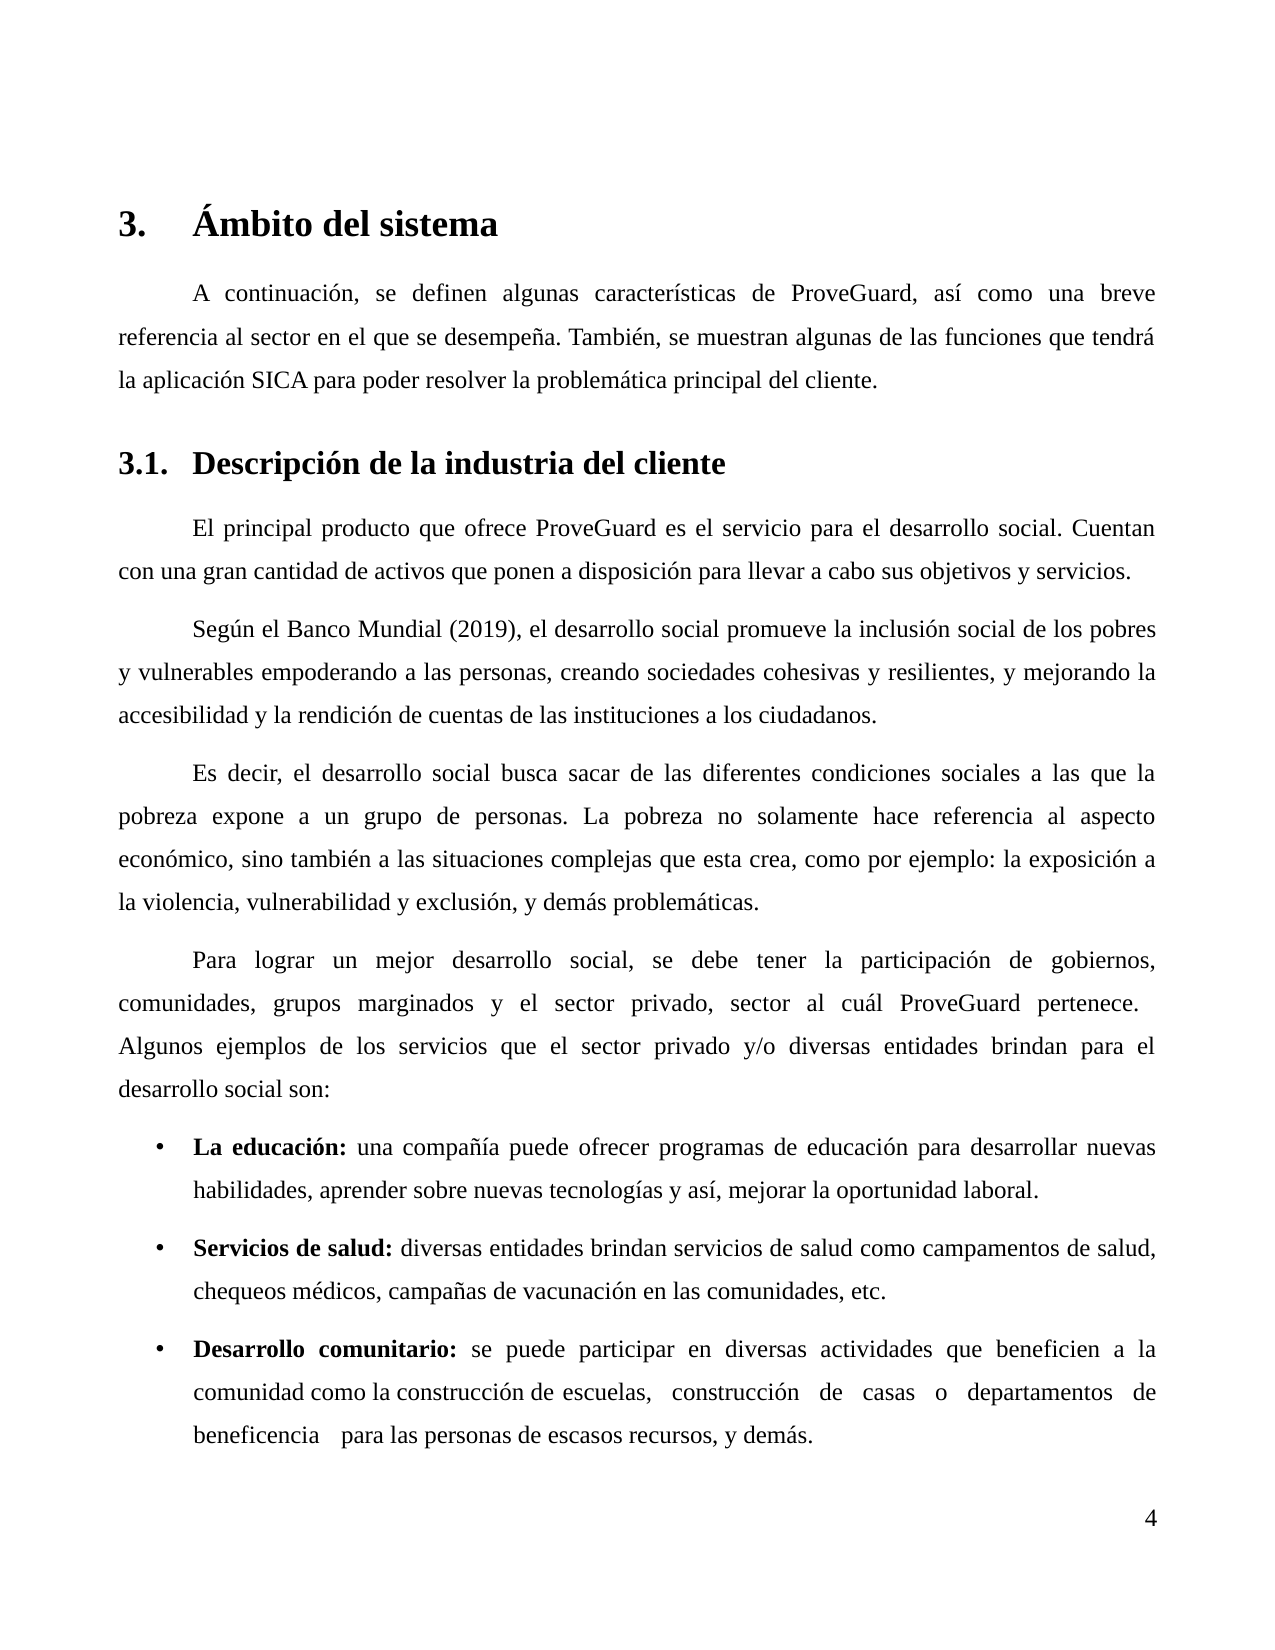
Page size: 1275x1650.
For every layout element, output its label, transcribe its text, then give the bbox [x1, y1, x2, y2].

text A continuación, se definen algunas características de ProveGuard, así como una breve referencia al sector en el que se desempeña. También, se muestran algunas de las funciones que tendrá la aplicación SICA para poder resolver la problemática principal del cliente. [118, 278, 1157, 393]
text El principal producto que ofrece ProveGuard es el servicio para el desarrollo social. Cuentan con una gran cantidad de activos que ponen a disposición para llevar a cabo sus objetivos y servicios. [118, 513, 1157, 585]
text Es decir, el desarrollo social busca sacar de las diferentes condiciones sociales a las que la pobreza expone a un grupo de personas. La pobreza no solamente hace referencia al aspecto económico, sino también a las situaciones complejas que esta crea, como por ejemplo: la exposición a la violencia, vulnerabilidad y exclusión, y demás problemáticas. [118, 758, 1157, 916]
text Para lograr un mejor desarrollo social, se debe tener la participación de gobiernos, comunidades, grupos marginados y el sector privado, sector al cuál ProveGuard pertenece. Algunos ejemplos de los servicios que el sector privado y/o diversas entidades brindan para el desarrollo social son: [118, 945, 1157, 1103]
subtitle Ámbito del sistema [118, 201, 1157, 244]
list La educación: una compañía puede ofrecer programas de educación para desarrollar nuevas habilidades, aprender sobre nuevas tecnologías y así, mejorar la oportunidad laboral. [156, 1132, 1157, 1204]
text Según el Banco Mundial (2019), el desarrollo social promueve la inclusión social de los pobres y vulnerables empoderando a las personas, creando sociedades cohesivas y resilientes, y mejorando la accesibilidad y la rendición de cuentas de las instituciones a los ciudadanos. [118, 614, 1157, 729]
list Desarrollo comunitario: se puede participar en diversas actividades que beneficien a la comunidad como la construcción de escuelas, construcción de casas o departamentos de beneficencia para las personas de escasos recursos, y demás. [156, 1334, 1157, 1449]
list Servicios de salud: diversas entidades brindan servicios de salud como campamentos de salud, chequeos médicos, campañas de vacunación en las comunidades, etc. [156, 1233, 1157, 1305]
subtitle Descripción de la industria del cliente [118, 443, 1157, 482]
